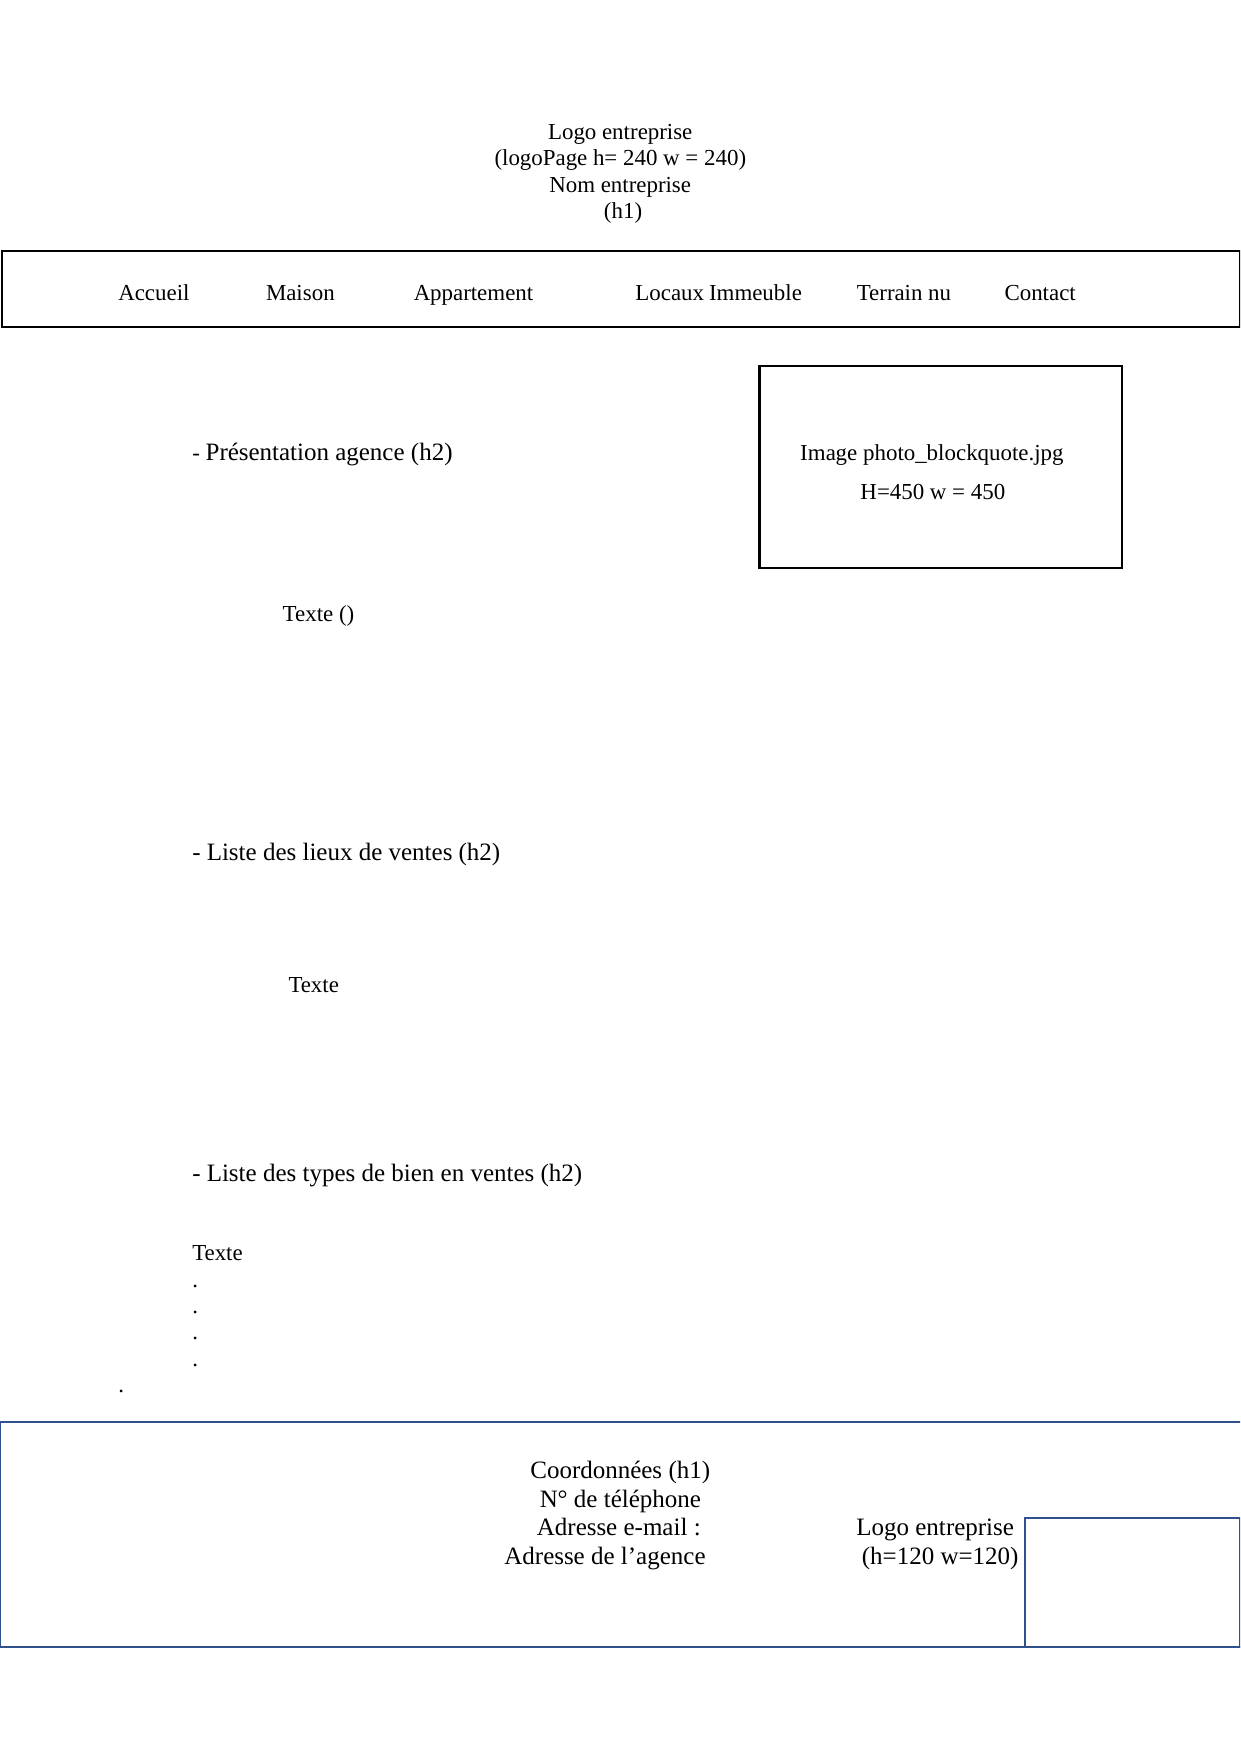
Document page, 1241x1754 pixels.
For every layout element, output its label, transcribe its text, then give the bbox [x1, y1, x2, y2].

text - Liste des types de bien en ventes (h2) [118, 1158, 1122, 1187]
text [1026, 1541, 1122, 1570]
text H=450 w = 450 [854, 478, 1027, 504]
text (h1) [118, 197, 1122, 223]
text Texte [118, 971, 1122, 997]
text Logo entreprise [118, 118, 1122, 144]
text Accueil Maison Appartement Locaux Immeuble Terrain nu Contact [118, 279, 1122, 305]
text . [118, 1371, 1122, 1397]
text . [118, 1266, 1122, 1292]
text N° de téléphone [118, 1484, 1122, 1512]
text Adresse de l’agence (h=120 w=120) [487, 1541, 1024, 1570]
text Coordonnées (h1) [118, 1455, 1122, 1484]
text Texte () [118, 600, 1122, 626]
text . [118, 1345, 1122, 1371]
text Adresse e-mail : Logo entreprise [413, 1512, 1122, 1541]
text - Présentation agence (h2) [118, 437, 758, 466]
text Image photo_blockquote.jpg [761, 437, 1121, 466]
text Texte [118, 1239, 1122, 1266]
text . [118, 1318, 1122, 1345]
text (logoPage h= 240 w = 240) [118, 144, 1122, 171]
text - Liste des lieux de ventes (h2) [118, 837, 1122, 866]
text Nom entreprise [118, 171, 1122, 197]
text . [118, 1292, 1122, 1318]
